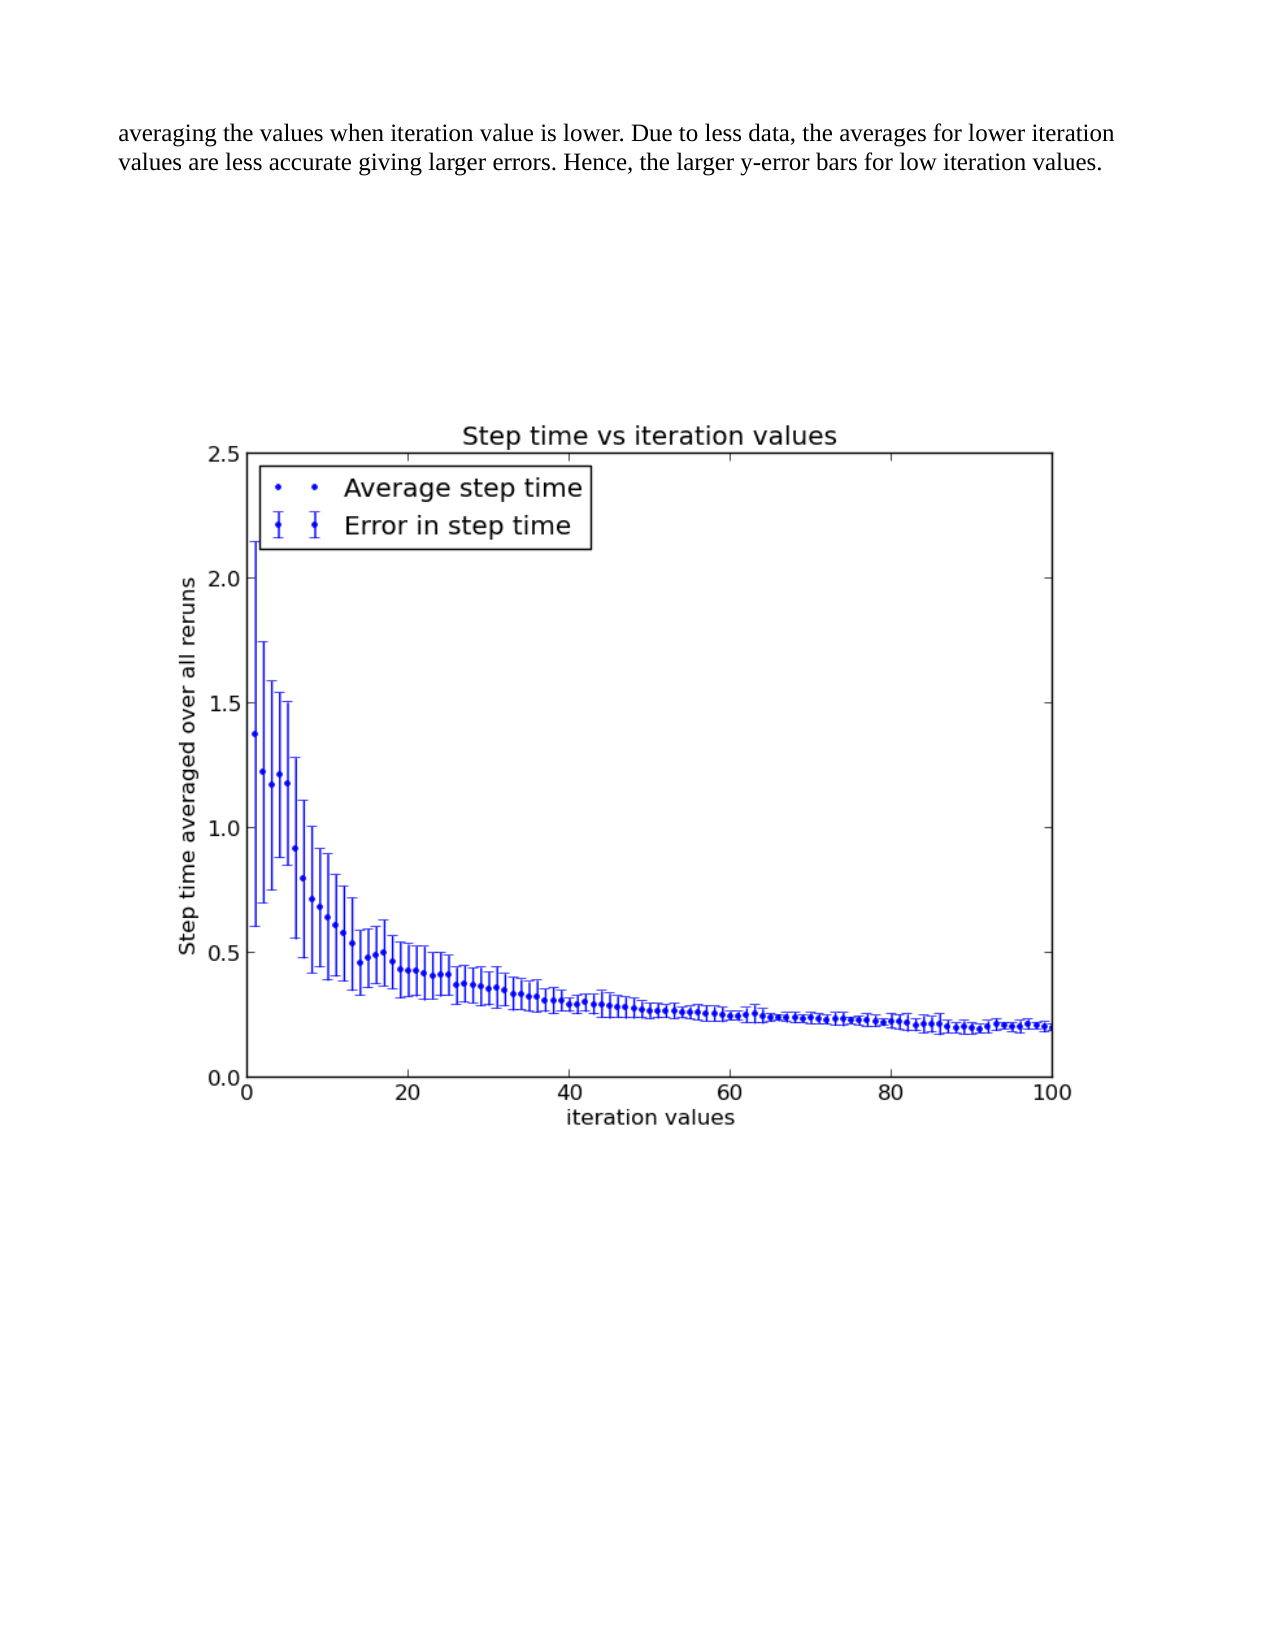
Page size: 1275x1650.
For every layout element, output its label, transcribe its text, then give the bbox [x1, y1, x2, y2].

text averaging the values when iteration value is lower. Due to less data, the averages for lower iteration values are less accurate giving larger errors. Hence, the larger y-error bars for low iteration values. [118, 118, 1157, 176]
picture [118, 376, 1157, 1156]
